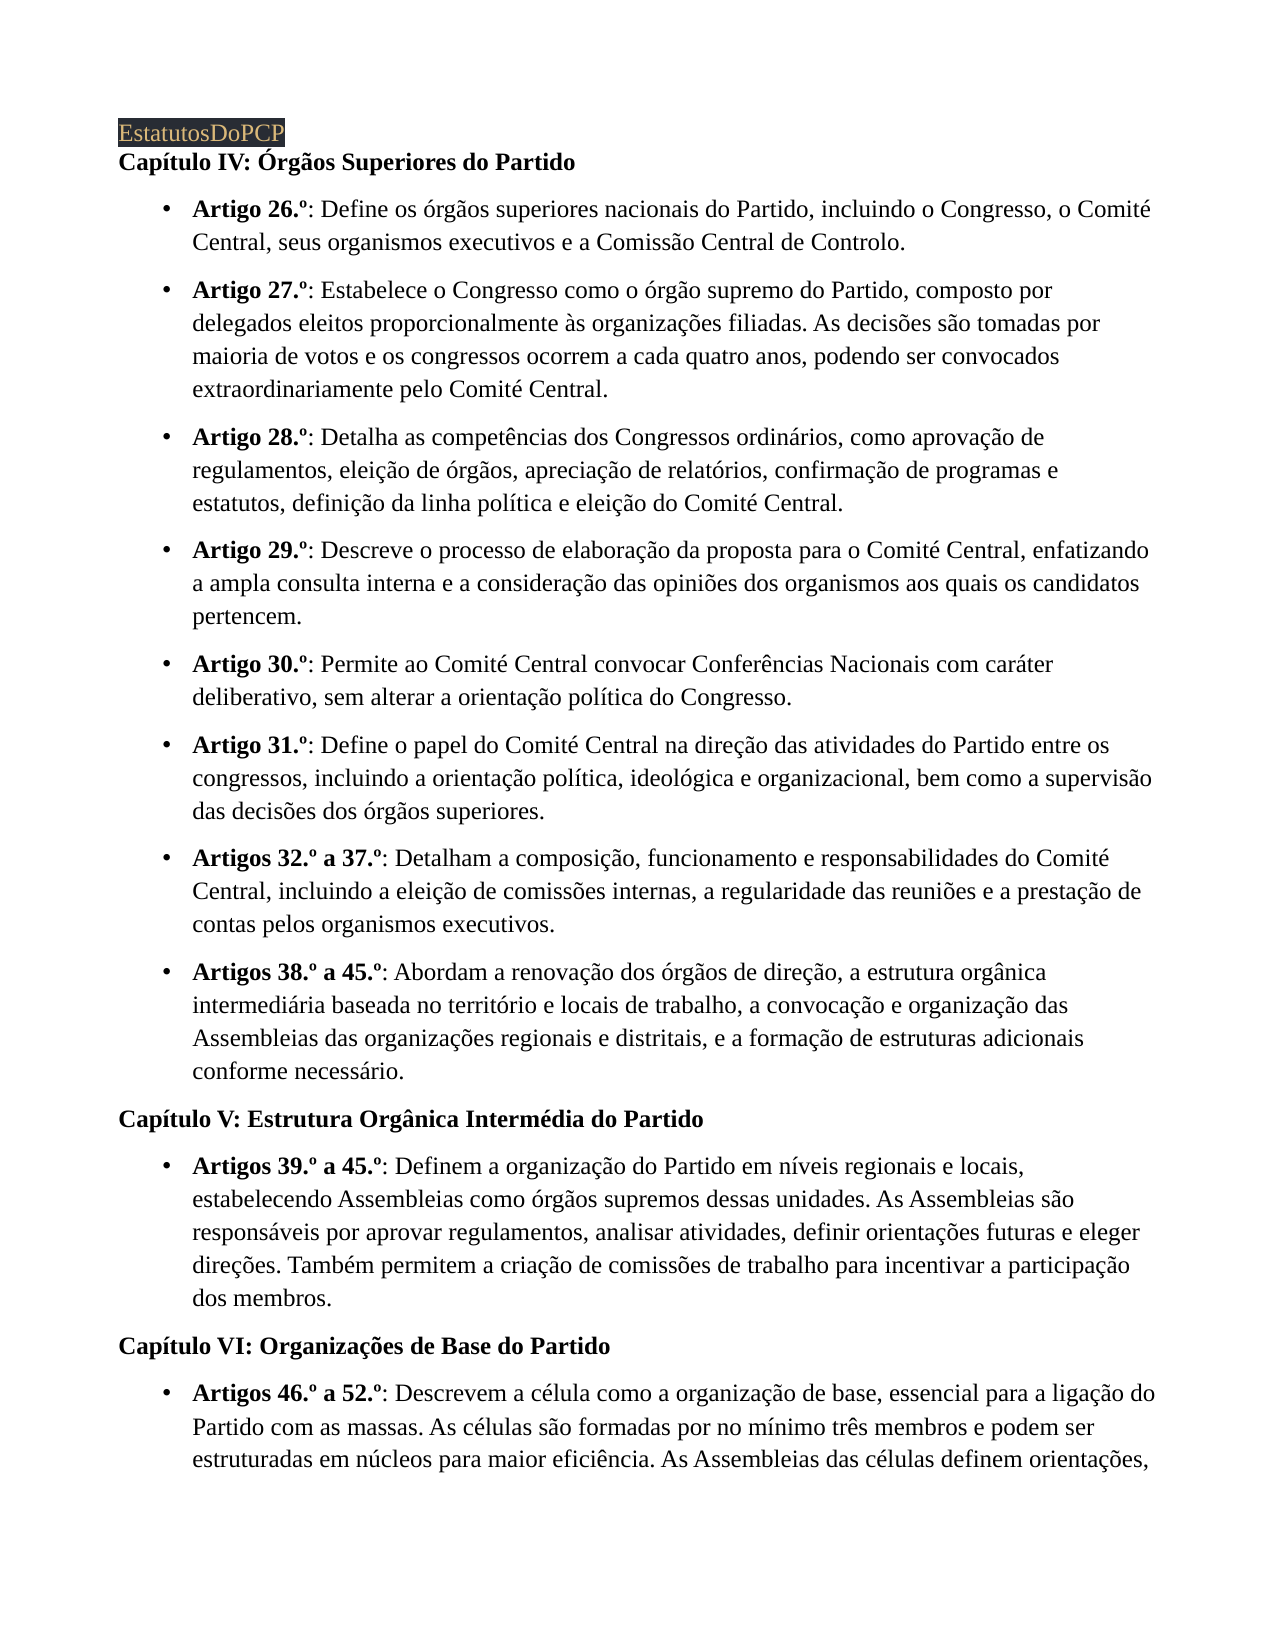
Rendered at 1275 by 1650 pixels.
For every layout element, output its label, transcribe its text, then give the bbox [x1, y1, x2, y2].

list Artigo 31.º: Define o papel do Comité Central na direção das atividades do Partido entre os congressos, incluindo a orientação política, ideológica e organizacional, bem como a supervisão das decisões dos órgãos superiores. [162, 730, 1157, 824]
text Capítulo VI: Organizações de Base do Partido [118, 1331, 1157, 1360]
text Capítulo V: Estrutura Orgânica Intermédia do Partido [118, 1104, 1157, 1132]
list Artigo 26.º: Define os órgãos superiores nacionais do Partido, incluindo o Congresso, o Comité Central, seus organismos executivos e a Comissão Central de Controlo. [162, 194, 1157, 256]
list Artigos 39.º a 45.º: Definem a organização do Partido em níveis regionais e locais, estabelecendo Assembleias como órgãos supremos dessas unidades. As Assembleias são responsáveis por aprovar regulamentos, analisar atividades, definir orientações futuras e eleger direções. Também permitem a criação de comissões de trabalho para incentivar a participação dos membros. [162, 1151, 1157, 1312]
list Artigos 38.º a 45.º: Abordam a renovação dos órgãos de direção, a estrutura orgânica intermediária baseada no território e locais de trabalho, a convocação e organização das Assembleias das organizações regionais e distritais, e a formação de estruturas adicionais conforme necessário. [162, 957, 1157, 1085]
text EstatutosDoPCP [118, 118, 1157, 147]
list Artigos 46.º a 52.º: Descrevem a célula como a organização de base, essencial para a ligação do Partido com as massas. As células são formadas por no mínimo três membros e podem ser estruturadas em núcleos para maior eficiência. As Assembleias das células definem orientações, [162, 1378, 1157, 1473]
list Artigo 30.º: Permite ao Comité Central convocar Conferências Nacionais com caráter deliberativo, sem alterar a orientação política do Congresso. [162, 649, 1157, 711]
list Artigos 32.º a 37.º: Detalham a composição, funcionamento e responsabilidades do Comité Central, incluindo a eleição de comissões internas, a regularidade das reuniões e a prestação de contas pelos organismos executivos. [162, 843, 1157, 938]
list Artigo 29.º: Descreve o processo de elaboração da proposta para o Comité Central, enfatizando a ampla consulta interna e a consideração das opiniões dos organismos aos quais os candidatos pertencem. [162, 535, 1157, 630]
list Artigo 27.º: Estabelece o Congresso como o órgão supremo do Partido, composto por delegados eleitos proporcionalmente às organizações filiadas. As decisões são tomadas por maioria de votos e os congressos ocorrem a cada quatro anos, podendo ser convocados extraordinariamente pelo Comité Central. [162, 275, 1157, 403]
list Artigo 28.º: Detalha as competências dos Congressos ordinários, como aprovação de regulamentos, eleição de órgãos, apreciação de relatórios, confirmação de programas e estatutos, definição da linha política e eleição do Comité Central. [162, 422, 1157, 517]
text Capítulo IV: Órgãos Superiores do Partido [118, 147, 1157, 176]
